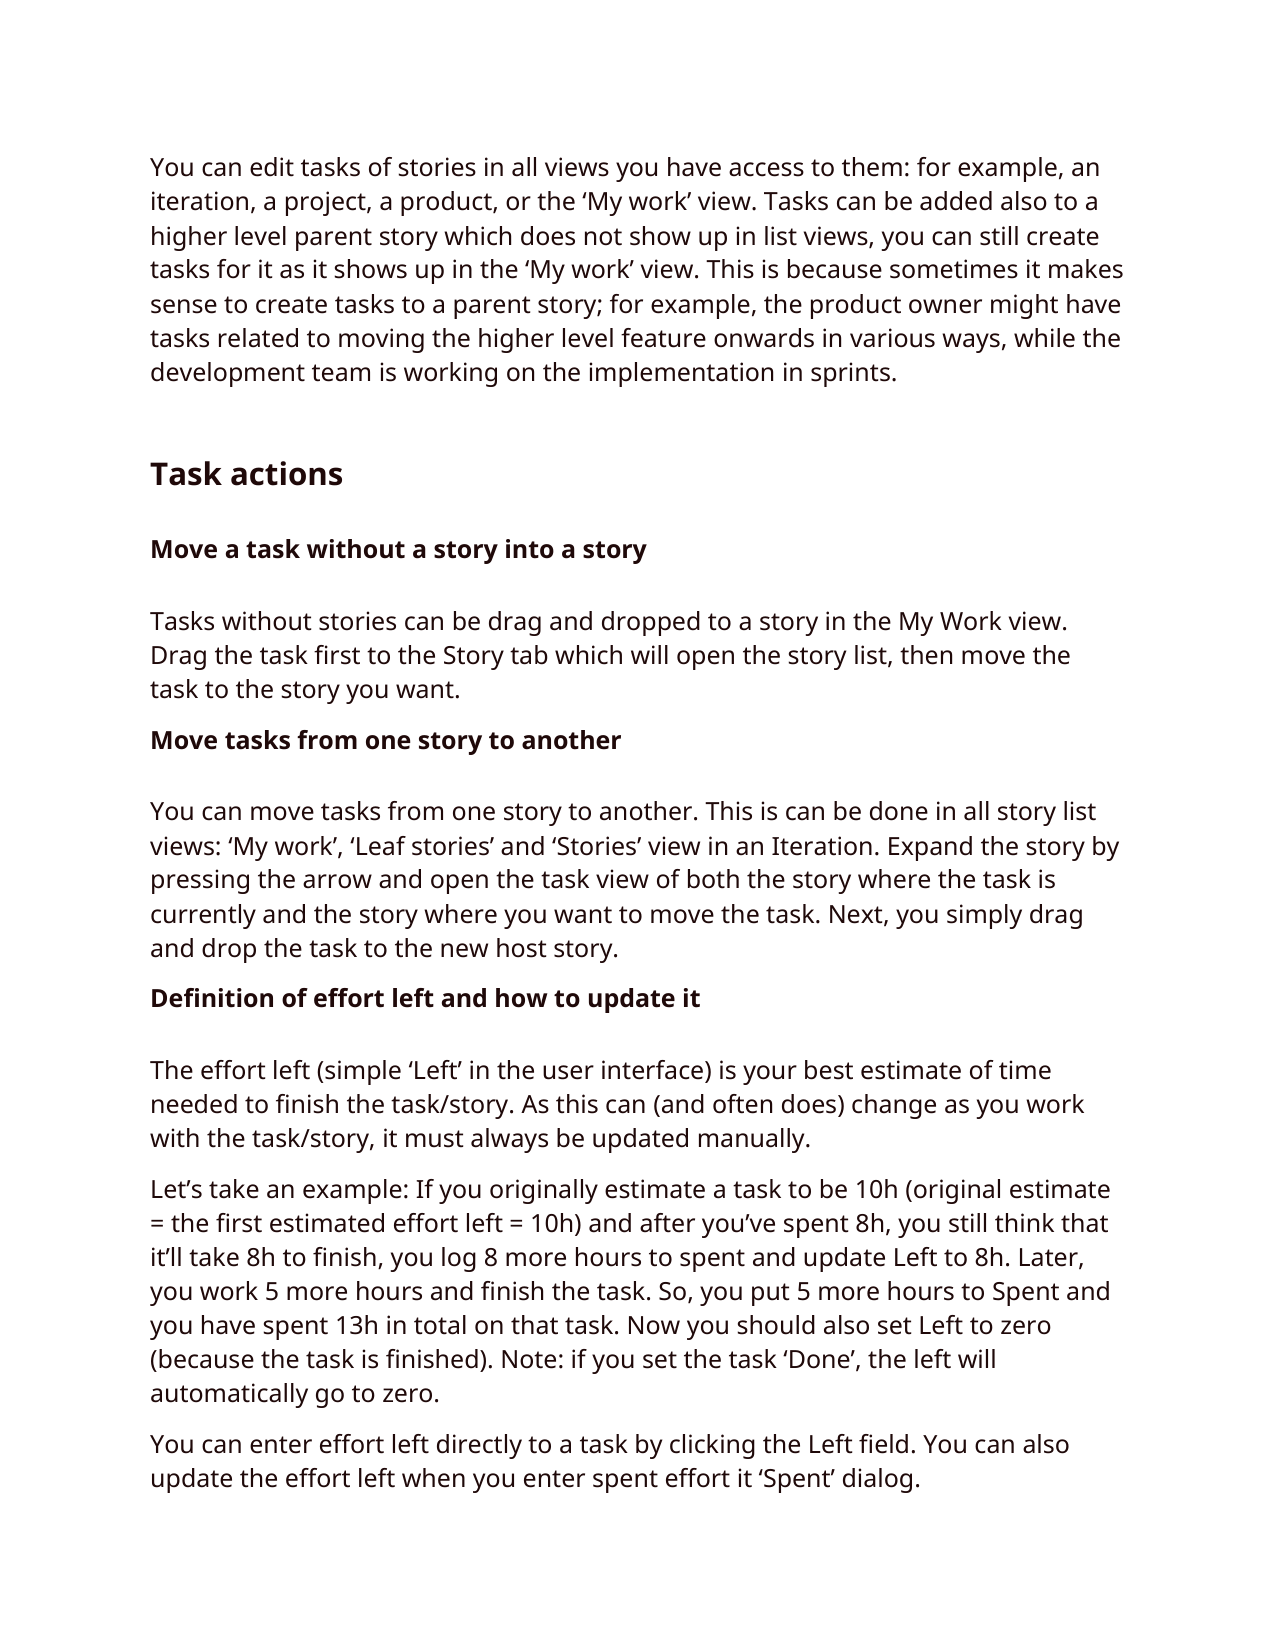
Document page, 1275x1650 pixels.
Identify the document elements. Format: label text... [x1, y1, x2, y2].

text You can move tasks from one story to another. This is can be done in all story list views: ‘My work’, ‘Leaf stories’ and ‘Stories’ view in an Iteration. Expand the story by pressing the arrow and open the task view of both the story where the task is currently and the story where you want to move the task. Next, you simply drag and drop the task to the new host story. [150, 794, 1125, 964]
text The effort left (simple ‘Left’ in the user interface) is your best estimate of time needed to finish the task/story. As this can (and often does) change as you work with the task/story, it must always be updated manually. [150, 1053, 1125, 1155]
text You can edit tasks of stories in all views you have access to them: for example, an iteration, a project, a product, or the ‘My work’ view. Tasks can be added also to a higher level parent story which does not show up in list views, you can still create tasks for it as it shows up in the ‘My work’ view. This is because sometimes it makes sense to create tasks to a parent story; for example, the product owner might have tasks related to moving the higher level feature onwards in various ways, while the development team is working on the implementation in sprints. [150, 150, 1125, 388]
text You can enter effort left directly to a task by clicking the Left field. You can also update the effort left when you enter spent effort it ‘Spent’ dialog. [150, 1427, 1125, 1495]
subtitle Move tasks from one story to another [150, 722, 1125, 757]
text Tasks without stories can be drag and dropped to a story in the My Work view. Drag the task first to the Story tab which will open the story list, then move the task to the story you want. [150, 604, 1125, 706]
subtitle Move a task without a story into a story [150, 532, 1125, 566]
text Let’s take an example: If you originally estimate a task to be 10h (original estimate = the first estimated effort left = 10h) and after you’ve spent 8h, you still think that it’ll take 8h to finish, you log 8 more hours to spent and update Left to 8h. Later, you work 5 more hours and finish the task. So, you put 5 more hours to Spent and you have spent 13h in total on that task. Now you should also set Left to zero (because the task is finished). Note: if you set the task ‘Done’, the left will automatically go to zero. [150, 1171, 1125, 1410]
subtitle Definition of effort left and how to update it [150, 981, 1125, 1015]
subtitle Task actions [150, 452, 1125, 494]
